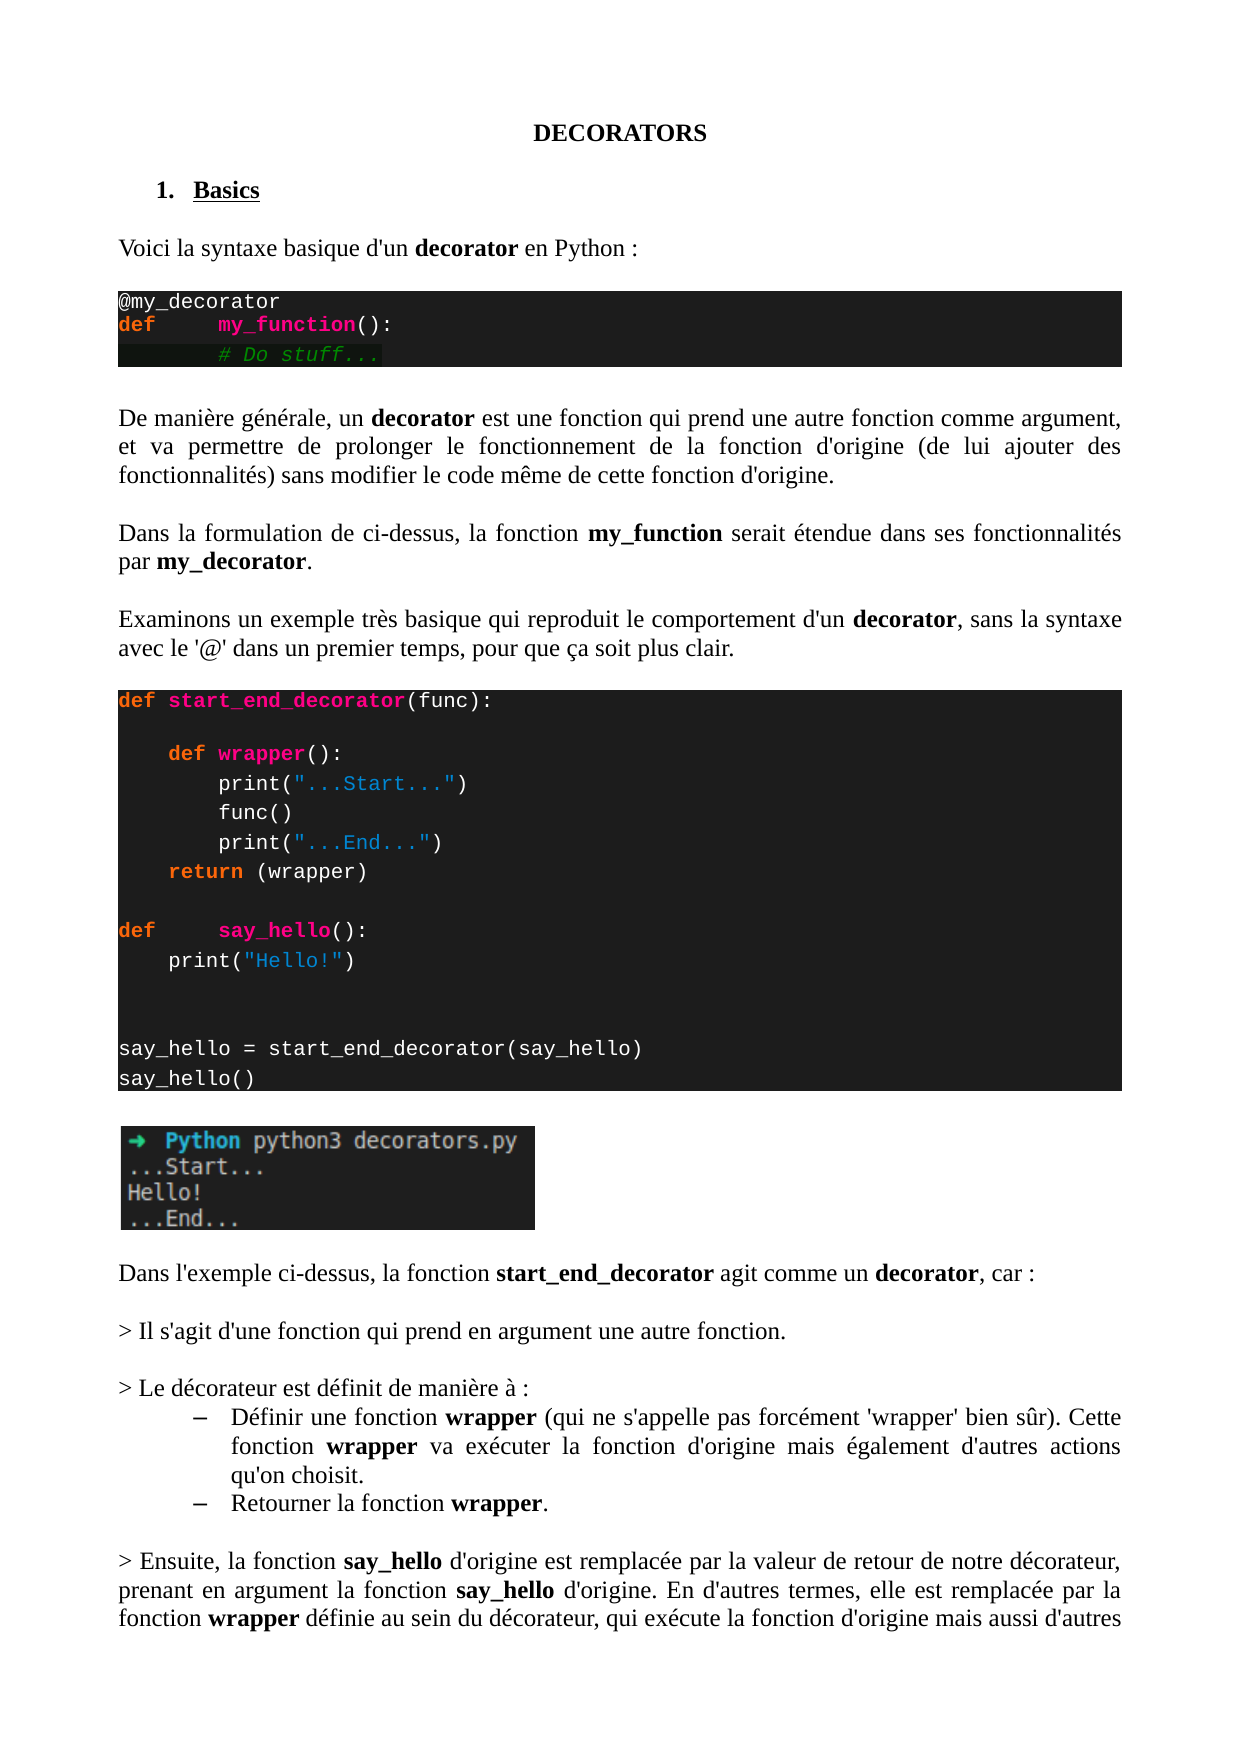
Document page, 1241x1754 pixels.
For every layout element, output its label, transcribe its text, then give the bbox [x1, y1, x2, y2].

text > Ensuite, la fonction say_hello d'origine est remplacée par la valeur de retour de notre décorateur, prenant en argument la fonction say_hello d'origine. En d'autres termes, elle est remplacée par la fonction wrapper définie au sein du décorateur, qui exécute la fonction d'origine mais aussi d'autres [118, 1546, 1122, 1632]
text De manière générale, un decorator est une fonction qui prend une autre fonction comme argument, et va permettre de prolonger le fonctionnement de la fonction d'origine (de lui ajouter des fonctionnalités) sans modifier le code même de cette fonction d'origine. [118, 403, 1122, 489]
text Dans l'exemple ci-dessus, la fonction start_end_decorator agit comme un decorator, car : [118, 1258, 1122, 1287]
text > Le décorateur est définit de manière à : [118, 1373, 1122, 1402]
text print("...End...") [118, 832, 1122, 855]
text func() [118, 802, 1122, 826]
text say_hello() [118, 1068, 1122, 1091]
text Examinons un exemple très basique qui reproduit le comportement d'un decorator, sans la syntaxe avec le '@' dans un premier temps, pour que ça soit plus clair. [118, 604, 1122, 661]
text DECORATORS [118, 118, 1122, 147]
text Dans la formulation de ci-dessus, la fonction my_function serait étendue dans ses fonctionnalités par my_decorator. [118, 518, 1122, 575]
text print("Hello!") [118, 950, 1122, 973]
text say_hello = start_end_decorator(say_hello) [118, 1038, 1122, 1062]
list Retourner la fonction wrapper. [193, 1488, 1122, 1517]
text def start_end_decorator(func): [118, 690, 1122, 714]
text return (wrapper) [118, 861, 1122, 885]
text def my_function(): [118, 314, 1122, 338]
list Basics [156, 176, 1122, 204]
text # Do stuff... [118, 344, 1122, 367]
list Définir une fonction wrapper (qui ne s'appelle pas forcément 'wrapper' bien sûr). Cette fonction wrapper va exécuter la fonction d'origine mais également d'autres actions qu'on choisit. [193, 1402, 1122, 1488]
text Voici la syntaxe basique d'un decorator en Python : [118, 233, 1122, 262]
text def wrapper(): [118, 743, 1122, 767]
text > Il s'agit d'une fonction qui prend en argument une autre fonction. [118, 1316, 1122, 1345]
text @my_decorator [118, 291, 1122, 314]
text print("...Start...") [118, 773, 1122, 796]
text def say_hello(): [118, 920, 1122, 944]
